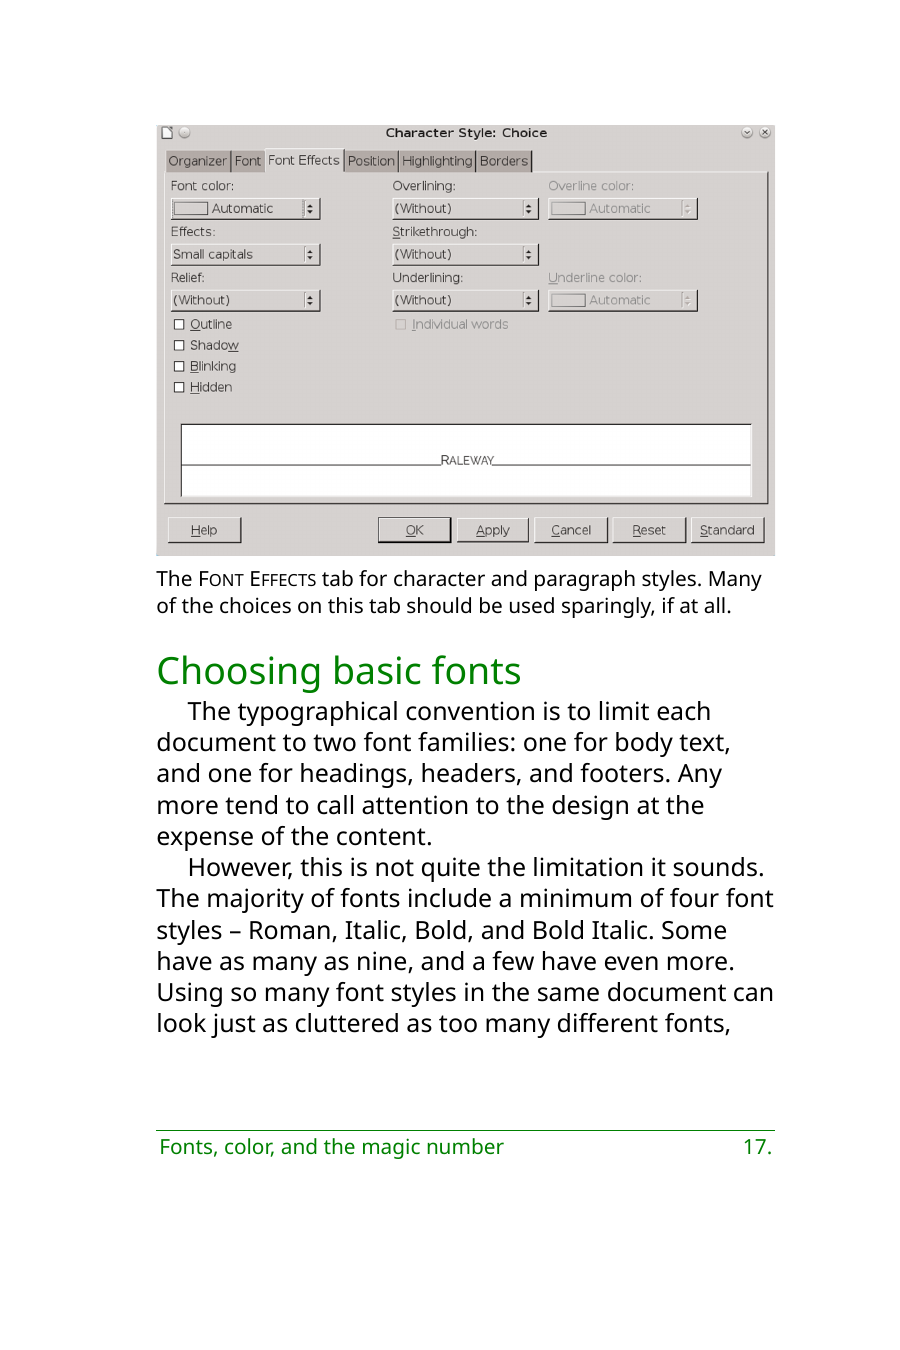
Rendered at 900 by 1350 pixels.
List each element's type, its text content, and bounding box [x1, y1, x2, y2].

text The typographical convention is to limit each document to two font families: one for body text, and one for headings, headers, and footers. Any more tend to call attention to the design at the expense of the content. [156, 695, 775, 852]
picture [156, 125, 775, 556]
text However, this is not quite the limitation it sounds. The majority of fonts include a minimum of four font styles – Roman, Italic, Bold, and Bold Italic. Some have as many as nine, and a few have even more. Using so many font styles in the same document can look just as cluttered as too many different fonts, [156, 852, 775, 1039]
subtitle Choosing basic fonts [156, 644, 775, 695]
table_cell The Font Effects tab for character and paragraph styles. Many of the choices on this tab should be used sparingly, if at all. [156, 557, 775, 619]
